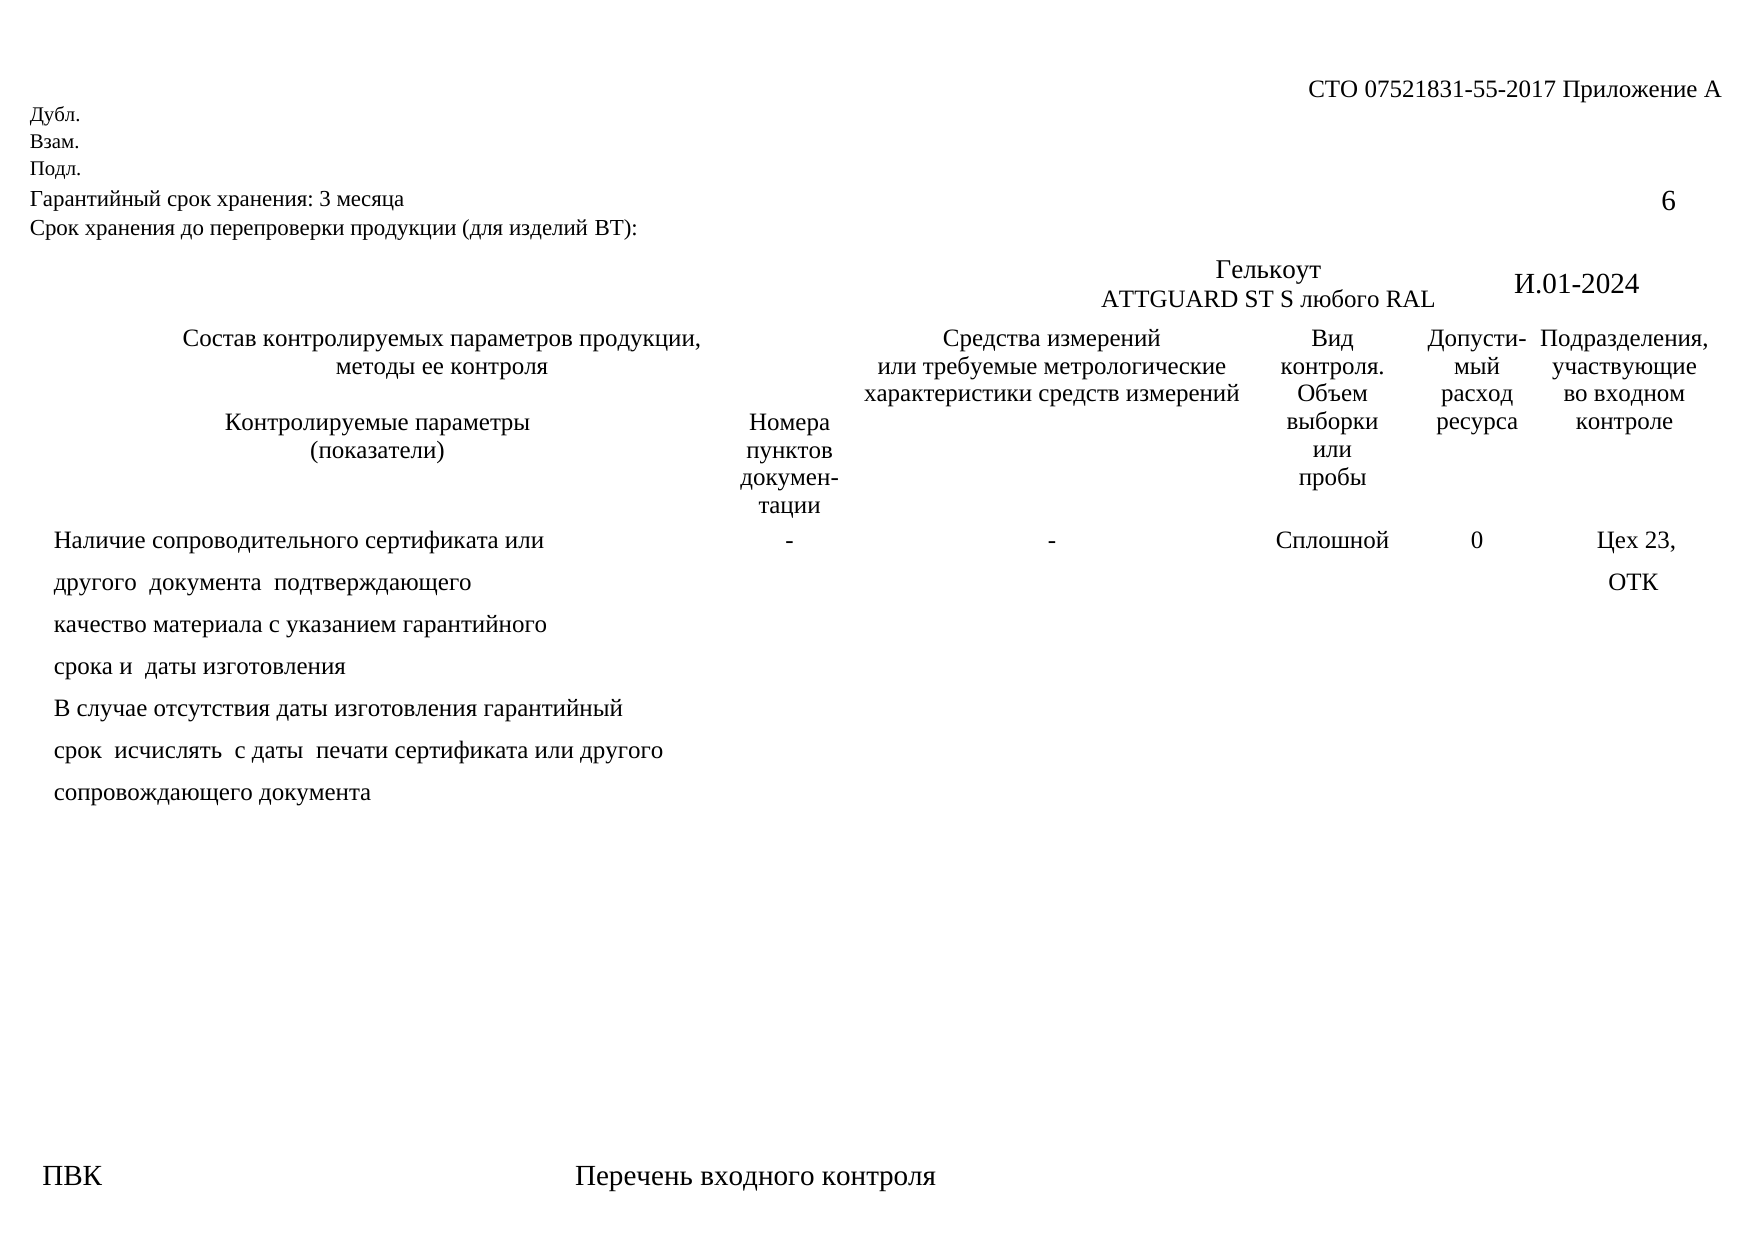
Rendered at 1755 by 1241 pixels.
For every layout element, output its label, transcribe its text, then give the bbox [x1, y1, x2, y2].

table_cell [854, 981, 1250, 1023]
table_cell [524, 270, 614, 297]
table_cell [1539, 1107, 1710, 1149]
table_cell [1415, 603, 1539, 645]
table_cell [260, 243, 400, 270]
table_cell [400, 243, 524, 270]
table_cell [84, 297, 165, 324]
table_cell - [854, 519, 1250, 561]
table_cell [479, 157, 775, 184]
table_cell [384, 157, 479, 184]
table_cell Контролируемые параметры (показатели) [30, 408, 725, 519]
table_cell 0 [1415, 519, 1539, 561]
table_header Подразделения, участвующие во входном контроле [1539, 324, 1710, 519]
table_header [137, 103, 265, 130]
table_cell [1539, 729, 1710, 771]
table_cell [1415, 855, 1539, 897]
table_cell [615, 297, 676, 324]
table_cell [854, 1023, 1250, 1065]
table_cell [1250, 813, 1415, 855]
table_cell [1415, 561, 1539, 603]
table_cell [725, 687, 854, 729]
table_cell [1539, 1023, 1710, 1065]
table_cell [1539, 897, 1710, 939]
table_cell [1250, 1065, 1415, 1107]
table_cell [676, 297, 739, 324]
table_header [1025, 184, 1348, 213]
table_cell [1250, 981, 1415, 1023]
table_cell [1250, 771, 1415, 813]
table_cell Подл. [30, 157, 137, 184]
table_header Дубл. [30, 103, 137, 130]
table_cell [384, 130, 479, 157]
table_cell качество материала с указанием гарантийного [30, 603, 725, 645]
table_cell [400, 297, 524, 324]
table_cell [676, 243, 739, 270]
table_cell [1415, 897, 1539, 939]
table_cell [615, 243, 676, 270]
table_cell - [725, 519, 854, 561]
table_cell [854, 813, 1250, 855]
table_cell [725, 981, 854, 1023]
table_header Средства измерений или требуемые метрологические характеристики средств измерений [854, 324, 1250, 519]
table_cell [725, 603, 854, 645]
table_cell [30, 981, 725, 1023]
table_cell [1415, 771, 1539, 813]
table_cell [260, 297, 400, 324]
table_cell ОТК [1539, 561, 1710, 603]
table_cell [725, 855, 854, 897]
table_cell [524, 243, 614, 270]
table_cell [260, 270, 400, 297]
table_cell Гелькоут ATTGUARD ST S любого RAL [1093, 243, 1440, 324]
table_cell [479, 130, 775, 157]
table_header [728, 103, 1242, 130]
table_cell [30, 243, 84, 324]
table_cell [1415, 813, 1539, 855]
table_cell [1415, 729, 1539, 771]
table_cell [84, 243, 165, 270]
table_cell [1539, 687, 1710, 729]
table_cell [739, 270, 878, 297]
table_header [1243, 103, 1713, 130]
table_cell [1415, 939, 1539, 981]
table_cell [400, 270, 524, 297]
table_header Гарантийный срок хранения: 3 месяца [30, 184, 1025, 213]
table_cell [854, 687, 1250, 729]
table_cell [739, 297, 878, 324]
table_cell [165, 243, 260, 270]
table_cell [30, 813, 725, 855]
table_cell [879, 243, 1000, 270]
table_cell [725, 729, 854, 771]
table_cell [1250, 603, 1415, 645]
table_cell [725, 645, 854, 687]
table_cell [725, 771, 854, 813]
table_cell [854, 897, 1250, 939]
table_header [265, 103, 384, 130]
table_cell срок исчислять с даты печати сертификата или другого [30, 729, 725, 771]
table_cell [1250, 687, 1415, 729]
table_cell [1415, 1107, 1539, 1149]
table_header Состав контролируемых параметров продукции, методы ее контроля [30, 324, 854, 408]
table_cell [854, 939, 1250, 981]
table_cell [30, 1107, 725, 1149]
table_cell Взам. [30, 130, 137, 157]
table_cell [137, 130, 265, 157]
table_cell [1000, 297, 1093, 324]
table_cell [725, 561, 854, 603]
table_cell сопровождающего документа [30, 771, 725, 813]
table_cell [1415, 1065, 1539, 1107]
table_cell [854, 1107, 1250, 1149]
table_cell [1539, 645, 1710, 687]
table_cell [1415, 687, 1539, 729]
table_cell [524, 297, 614, 324]
table_cell [879, 297, 1000, 324]
table_cell [1539, 603, 1710, 645]
table_cell [1616, 1149, 1710, 1202]
table_cell [30, 939, 725, 981]
table_cell [725, 939, 854, 981]
table_cell [854, 729, 1250, 771]
table_cell [1000, 243, 1093, 270]
table_cell [725, 813, 854, 855]
table_cell [30, 1065, 725, 1107]
table_cell [1250, 645, 1415, 687]
table_cell [854, 603, 1250, 645]
table_header Вид контроля. Объем выборки или пробы [1250, 324, 1415, 519]
table_cell [854, 855, 1250, 897]
table_cell В случае отсутствия даты изготовления гарантийный [30, 687, 725, 729]
table_cell [775, 130, 1713, 184]
table_cell [1539, 981, 1710, 1023]
table_header [1348, 184, 1624, 213]
table_cell [1539, 939, 1710, 981]
table_cell [854, 561, 1250, 603]
table_cell [1250, 1023, 1415, 1065]
table_cell [137, 157, 265, 184]
table_cell [615, 270, 676, 297]
table_cell И.01-2024 [1440, 243, 1713, 324]
table_cell [725, 1065, 854, 1107]
table_header Допусти-мый расход ресурса [1415, 463, 1539, 519]
table_header [479, 103, 728, 130]
table_cell Номера пунктов докумен- тации [725, 408, 854, 519]
table_cell [676, 270, 739, 297]
table_cell [1000, 270, 1093, 297]
table_cell [1415, 645, 1539, 687]
table_cell [1250, 939, 1415, 981]
table_cell [879, 270, 1000, 297]
table_cell [854, 645, 1250, 687]
table_cell [725, 1023, 854, 1065]
table_cell [854, 1065, 1250, 1107]
table_cell Перечень входного контроля [114, 1149, 1397, 1202]
table_cell [1415, 1023, 1539, 1065]
text СТО 07521831-55-2017 Приложение А [29, 75, 1722, 103]
table_cell [1539, 1065, 1710, 1107]
table_cell [265, 157, 384, 184]
table_cell [1250, 729, 1415, 771]
table_header [384, 103, 479, 130]
table_cell ПВК [30, 1149, 114, 1202]
table_cell [165, 297, 260, 324]
table_cell [30, 1023, 725, 1065]
table_cell Сплошной [1250, 519, 1415, 561]
table_cell [1539, 855, 1710, 897]
table_cell [1397, 1149, 1616, 1202]
table_cell [1250, 855, 1415, 897]
table_cell [1415, 981, 1539, 1023]
table_header 6 [1624, 184, 1713, 213]
table_cell другого документа подтверждающего [30, 561, 725, 603]
table_cell [1250, 1107, 1415, 1149]
table_cell Наличие сопроводительного сертификата или [30, 519, 725, 561]
table_cell [725, 1107, 854, 1149]
table_cell [1539, 771, 1710, 813]
table_cell [725, 897, 854, 939]
table_cell [165, 270, 260, 297]
table_cell Цех 23, [1539, 519, 1710, 561]
table_cell [1539, 813, 1710, 855]
table_cell [30, 897, 725, 939]
table_cell срока и даты изготовления [30, 645, 725, 687]
table_cell [1250, 897, 1415, 939]
table_cell [854, 771, 1250, 813]
table_cell [1250, 561, 1415, 603]
table_cell [30, 855, 725, 897]
table_cell [265, 130, 384, 157]
table_cell [739, 243, 878, 270]
table_cell [84, 270, 165, 297]
